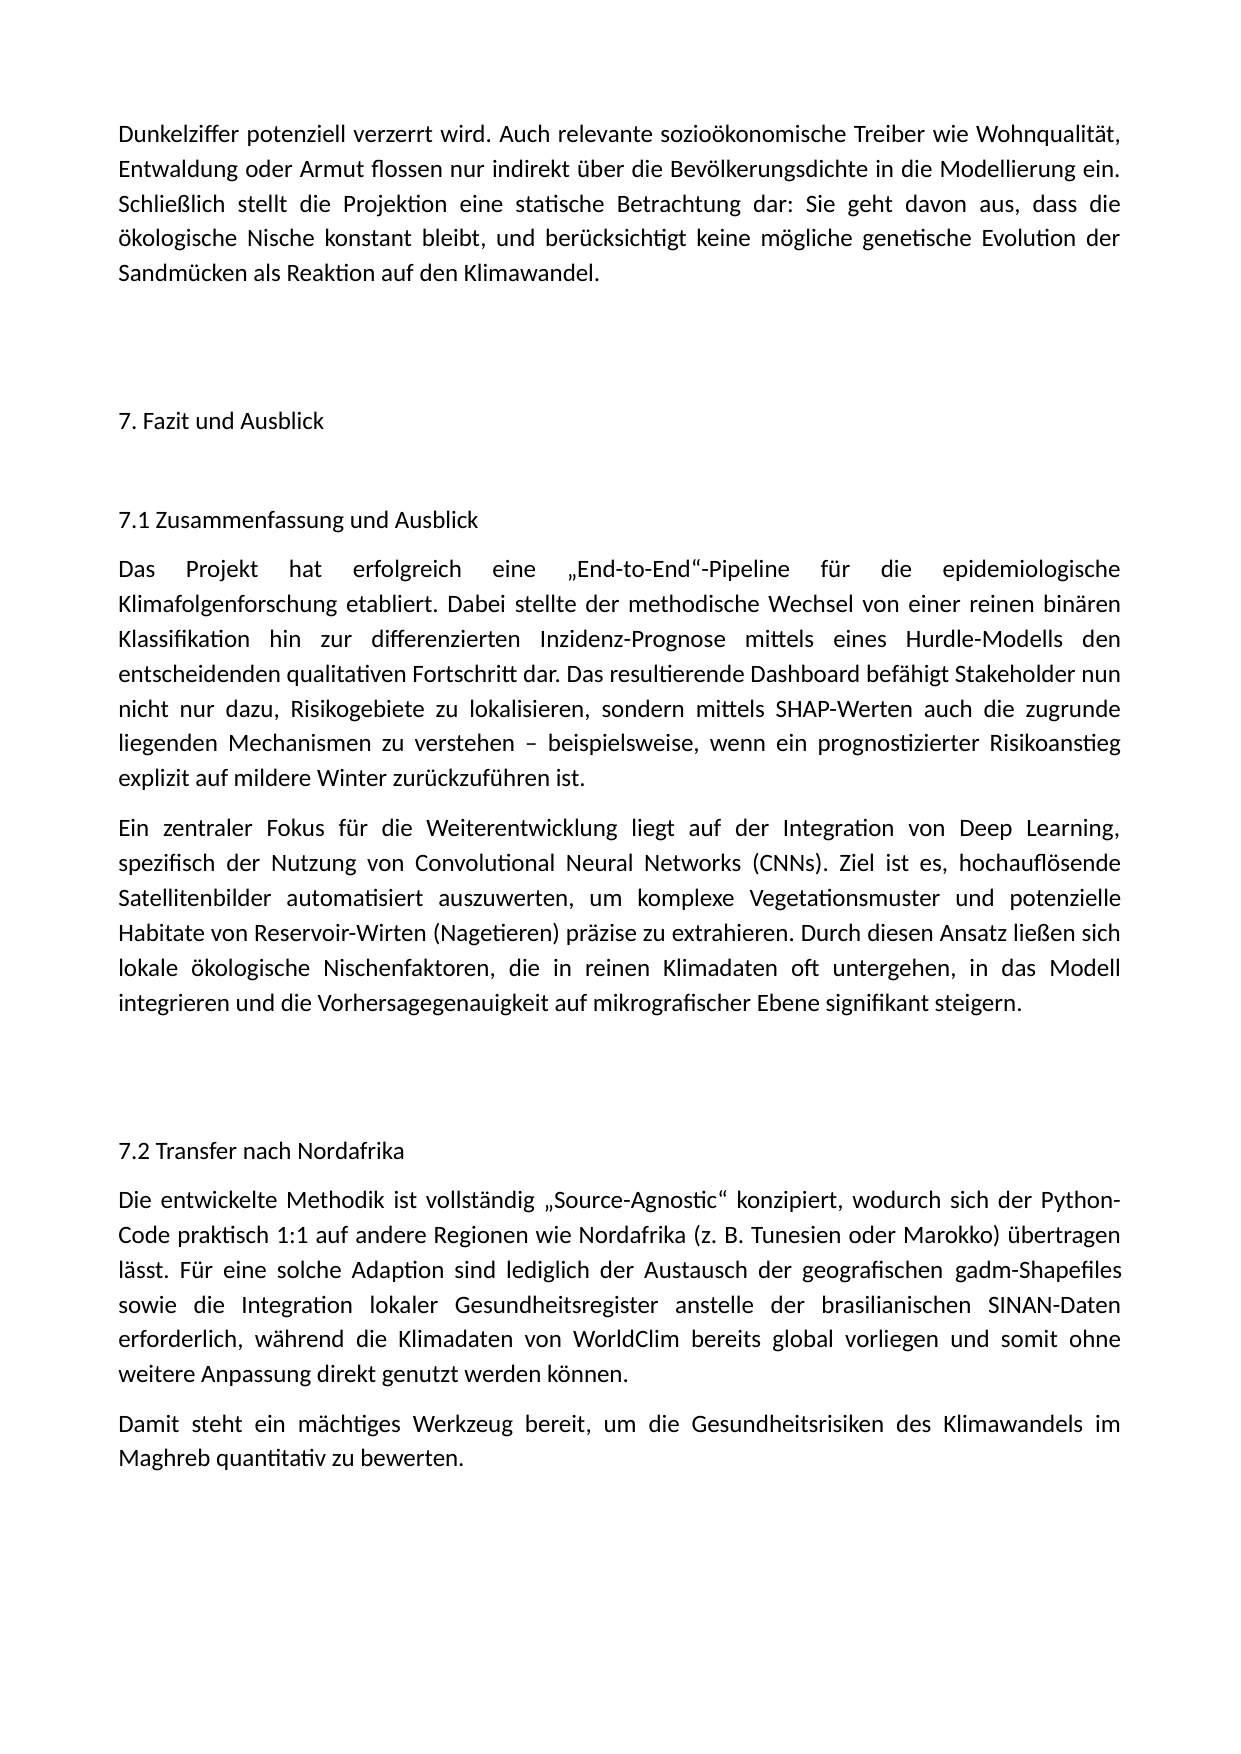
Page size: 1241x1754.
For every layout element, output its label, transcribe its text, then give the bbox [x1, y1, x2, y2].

text 7.2 Transfer nach Nordafrika [118, 1135, 1122, 1166]
text Dunkelziffer potenziell verzerrt wird. Auch relevante sozioökonomische Treiber wie Wohnqualität, Entwaldung oder Armut flossen nur indirekt über die Bevölkerungsdichte in die Modellierung ein. Schließlich stellt die Projektion eine statische Betrachtung dar: Sie geht davon aus, dass die ökologische Nische konstant bleibt, und berücksichtigt keine mögliche genetische Evolution der Sandmücken als Reaktion auf den Klimawandel. [118, 118, 1122, 288]
text 7. Fazit und Ausblick [118, 405, 1122, 436]
text Damit steht ein mächtiges Werkzeug bereit, um die Gesundheitsrisiken des Klimawandels im Maghreb quantitativ zu bewerten. [118, 1408, 1122, 1473]
text 7.1 Zusammenfassung und Ausblick [118, 504, 1122, 535]
text Die entwickelte Methodik ist vollständig „Source-Agnostic“ konzipiert, wodurch sich der Python-Code praktisch 1:1 auf andere Regionen wie Nordafrika (z. B. Tunesien oder Marokko) übertragen lässt. Für eine solche Adaption sind lediglich der Austausch der geografischen gadm-Shapefiles sowie die Integration lokaler Gesundheitsregister anstelle der brasilianischen SINAN-Daten erforderlich, während die Klimadaten von WorldClim bereits global vorliegen und somit ohne weitere Anpassung direkt genutzt werden können. [118, 1184, 1122, 1389]
text Ein zentraler Fokus für die Weiterentwicklung liegt auf der Integration von Deep Learning, spezifisch der Nutzung von Convolutional Neural Networks (CNNs). Ziel ist es, hochauflösende Satellitenbilder automatisiert auszuwerten, um komplexe Vegetationsmuster und potenzielle Habitate von Reservoir-Wirten (Nagetieren) präzise zu extrahieren. Durch diesen Ansatz ließen sich lokale ökologische Nischenfaktoren, die in reinen Klimadaten oft untergehen, in das Modell integrieren und die Vorhersagegenauigkeit auf mikrografischer Ebene signifikant steigern. [118, 812, 1122, 1017]
text Das Projekt hat erfolgreich eine „End-to-End“-Pipeline für die epidemiologische Klimafolgenforschung etabliert. Dabei stellte der methodische Wechsel von einer reinen binären Klassifikation hin zur differenzierten Inzidenz-Prognose mittels eines Hurdle-Modells den entscheidenden qualitativen Fortschritt dar. Das resultierende Dashboard befähigt Stakeholder nun nicht nur dazu, Risikogebiete zu lokalisieren, sondern mittels SHAP-Werten auch die zugrunde liegenden Mechanismen zu verstehen – beispielsweise, wenn ein prognostizierter Risikoanstieg explizit auf mildere Winter zurückzuführen ist. [118, 553, 1122, 793]
